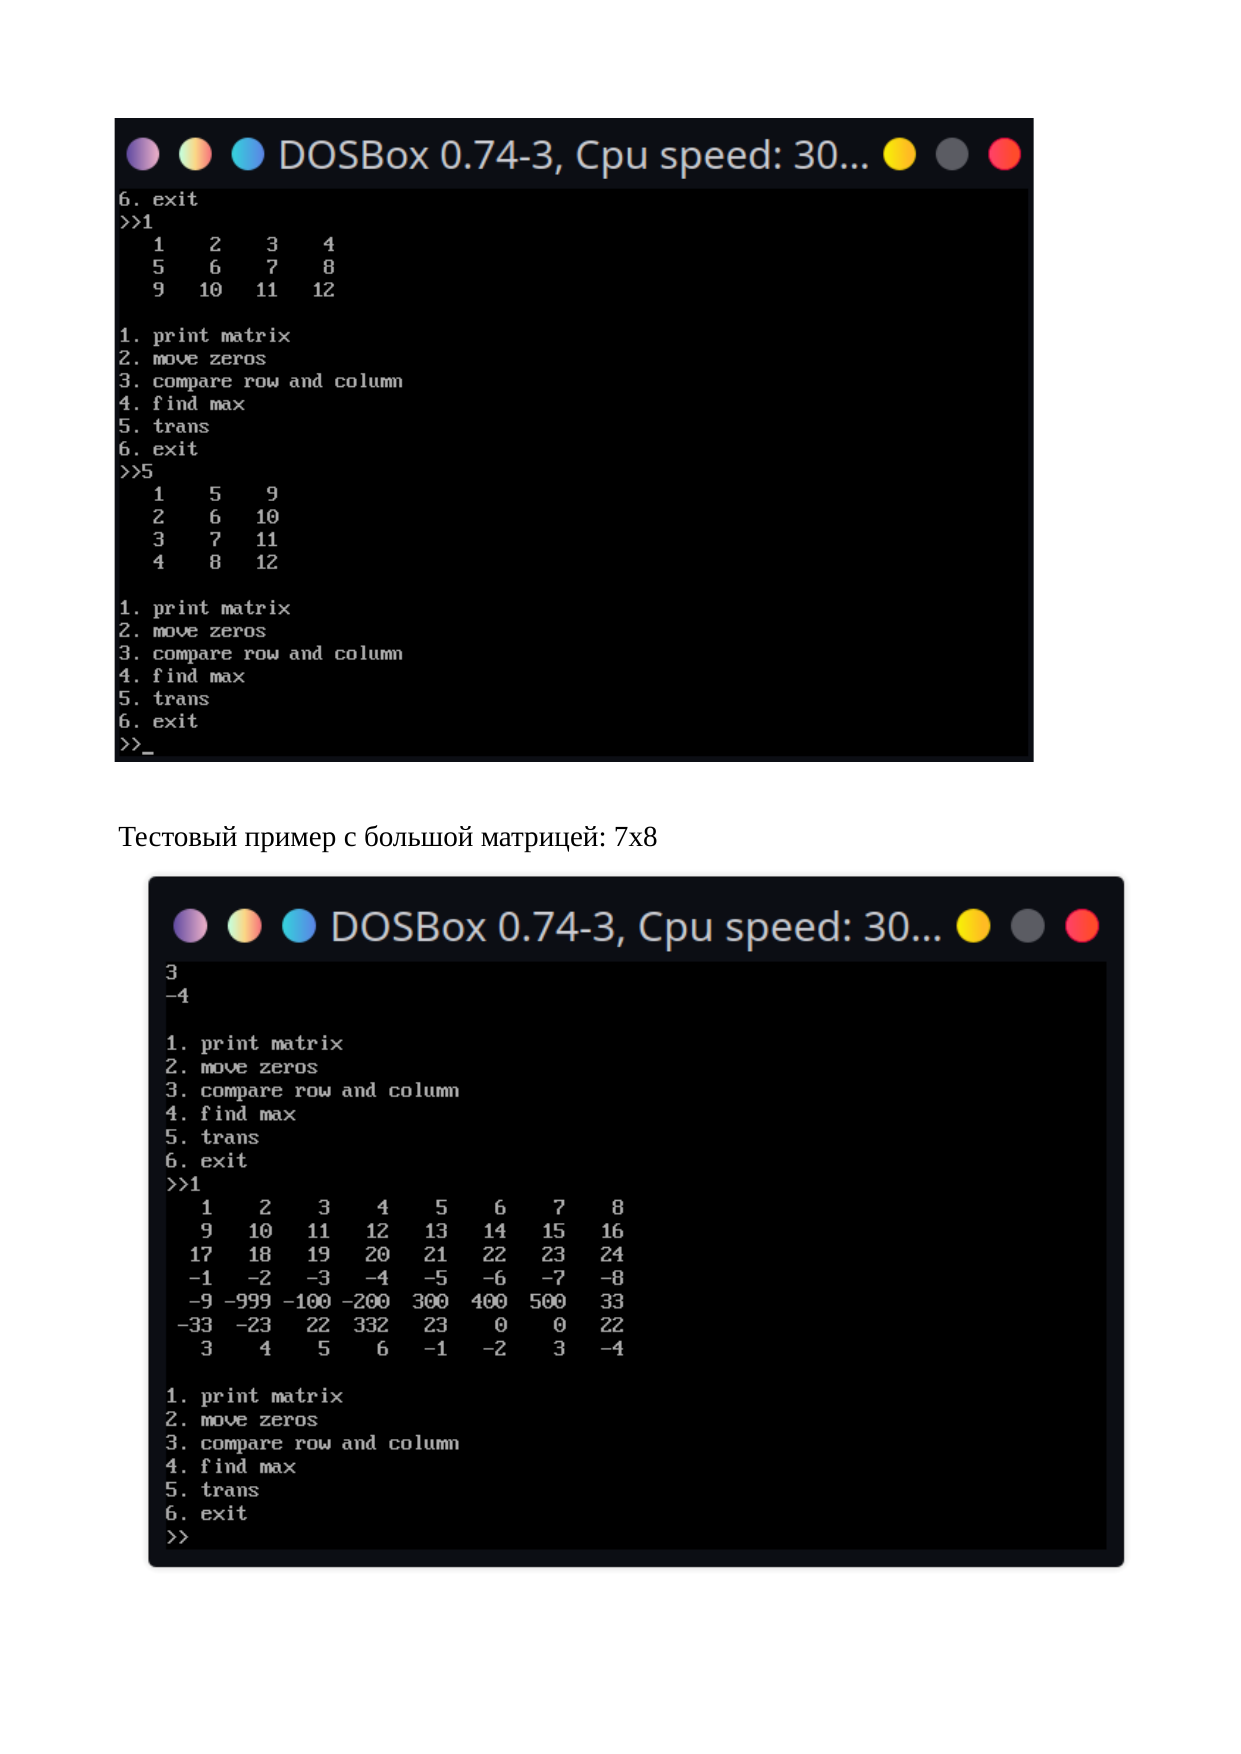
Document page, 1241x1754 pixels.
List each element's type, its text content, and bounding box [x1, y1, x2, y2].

picture [134, 862, 1139, 1582]
picture [114, 118, 1034, 762]
text Тестовый пример с большой матрицей: 7x8 [118, 819, 1122, 853]
